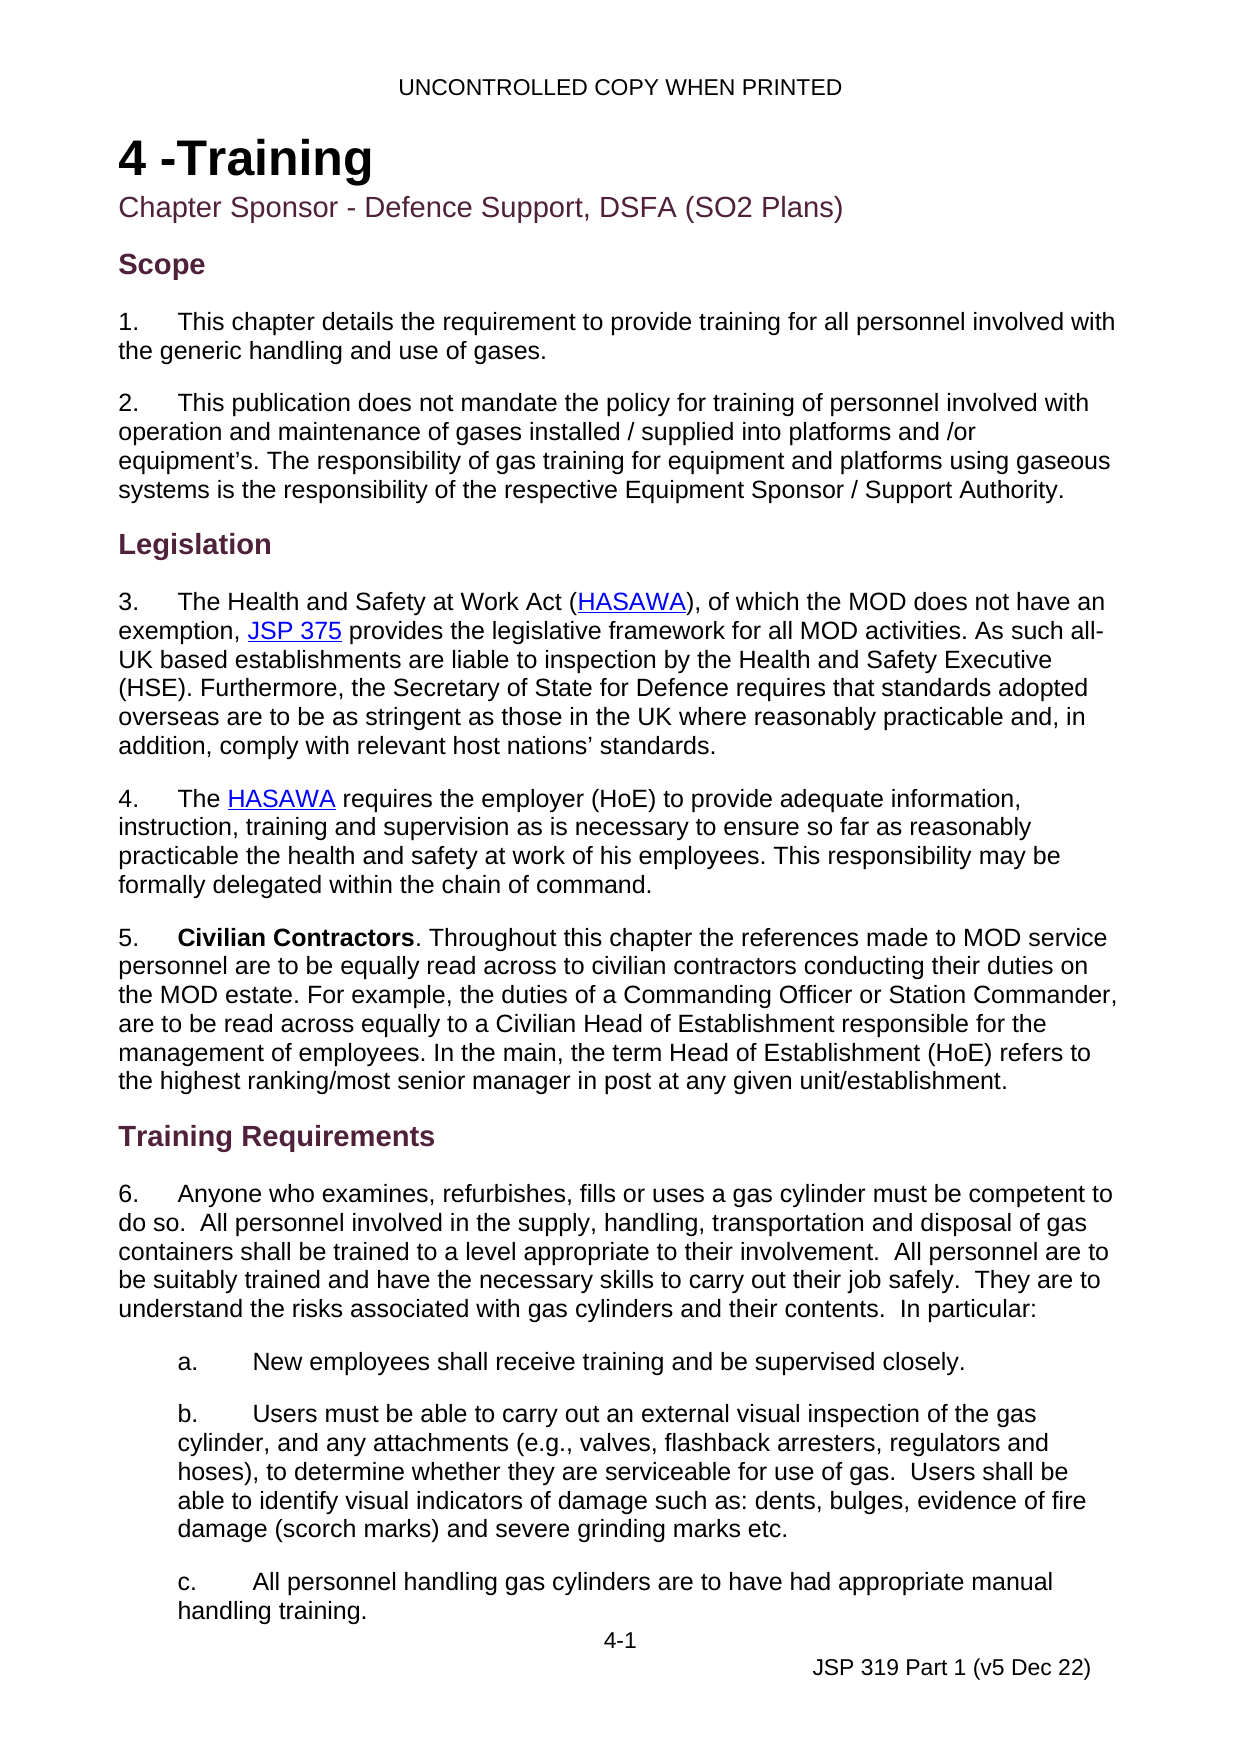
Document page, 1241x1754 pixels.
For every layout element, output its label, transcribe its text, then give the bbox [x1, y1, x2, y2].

subtitle 4 -Training [118, 128, 1122, 186]
text Chapter Sponsor - Defence Support, DSFA (SO2 Plans) [118, 190, 1122, 223]
list This publication does not mandate the policy for training of personnel involved with operation and maintenance of gases installed / supplied into platforms and /or equipment’s. The responsibility of gas training for equipment and platforms using gaseous systems is the responsibility of the respective Equipment Sponsor / Support Authority. [118, 388, 1122, 503]
subtitle Training Requirements [118, 1119, 1122, 1153]
list Users must be able to carry out an external visual inspection of the gas cylinder, and any attachments (e.g., valves, flashback arresters, regulators and hoses), to determine whether they are serviceable for use of gas. Users shall be able to identify visual indicators of damage such as: dents, bulges, evidence of fire damage (scorch marks) and severe grinding marks etc. [177, 1399, 1122, 1543]
subtitle Legislation [118, 527, 1122, 561]
list This chapter details the requirement to provide training for all personnel involved with the generic handling and use of gases. [118, 307, 1122, 364]
list The HASAWA requires the employer (HoE) to provide adequate information, instruction, training and supervision as is necessary to ensure so far as reasonably practicable the health and safety at work of his employees. This responsibility may be formally delegated within the chain of command. [118, 784, 1122, 899]
list Anyone who examines, refurbishes, fills or uses a gas cylinder must be competent to do so. All personnel involved in the supply, handling, transportation and disposal of gas containers shall be trained to a level appropriate to their involvement. All personnel are to be suitably trained and have the necessary skills to carry out their job safely. They are to understand the risks associated with gas cylinders and their contents. In particular: [118, 1179, 1122, 1323]
list All personnel handling gas cylinders are to have had appropriate manual handling training. [177, 1567, 1122, 1624]
subtitle Scope [118, 247, 1122, 281]
list The Health and Safety at Work Act (HASAWA), of which the MOD does not have an exemption, JSP 375 provides the legislative framework for all MOD activities. As such all-UK based establishments are liable to inspection by the Health and Safety Executive (HSE). Furthermore, the Secretary of State for Defence requires that standards adopted overseas are to be as stringent as those in the UK where reasonably practicable and, in addition, comply with relevant host nations’ standards. [118, 587, 1122, 760]
list New employees shall receive training and be supervised closely. [177, 1347, 1122, 1375]
list Civilian Contractors. Throughout this chapter the references made to MOD service personnel are to be equally read across to civilian contractors conducting their duties on the MOD estate. For example, the duties of a Commanding Officer or Station Commander, are to be read across equally to a Civilian Head of Establishment responsible for the management of employees. In the main, the term Head of Establishment (HoE) refers to the highest ranking/most senior manager in post at any given unit/establishment. [118, 923, 1122, 1095]
